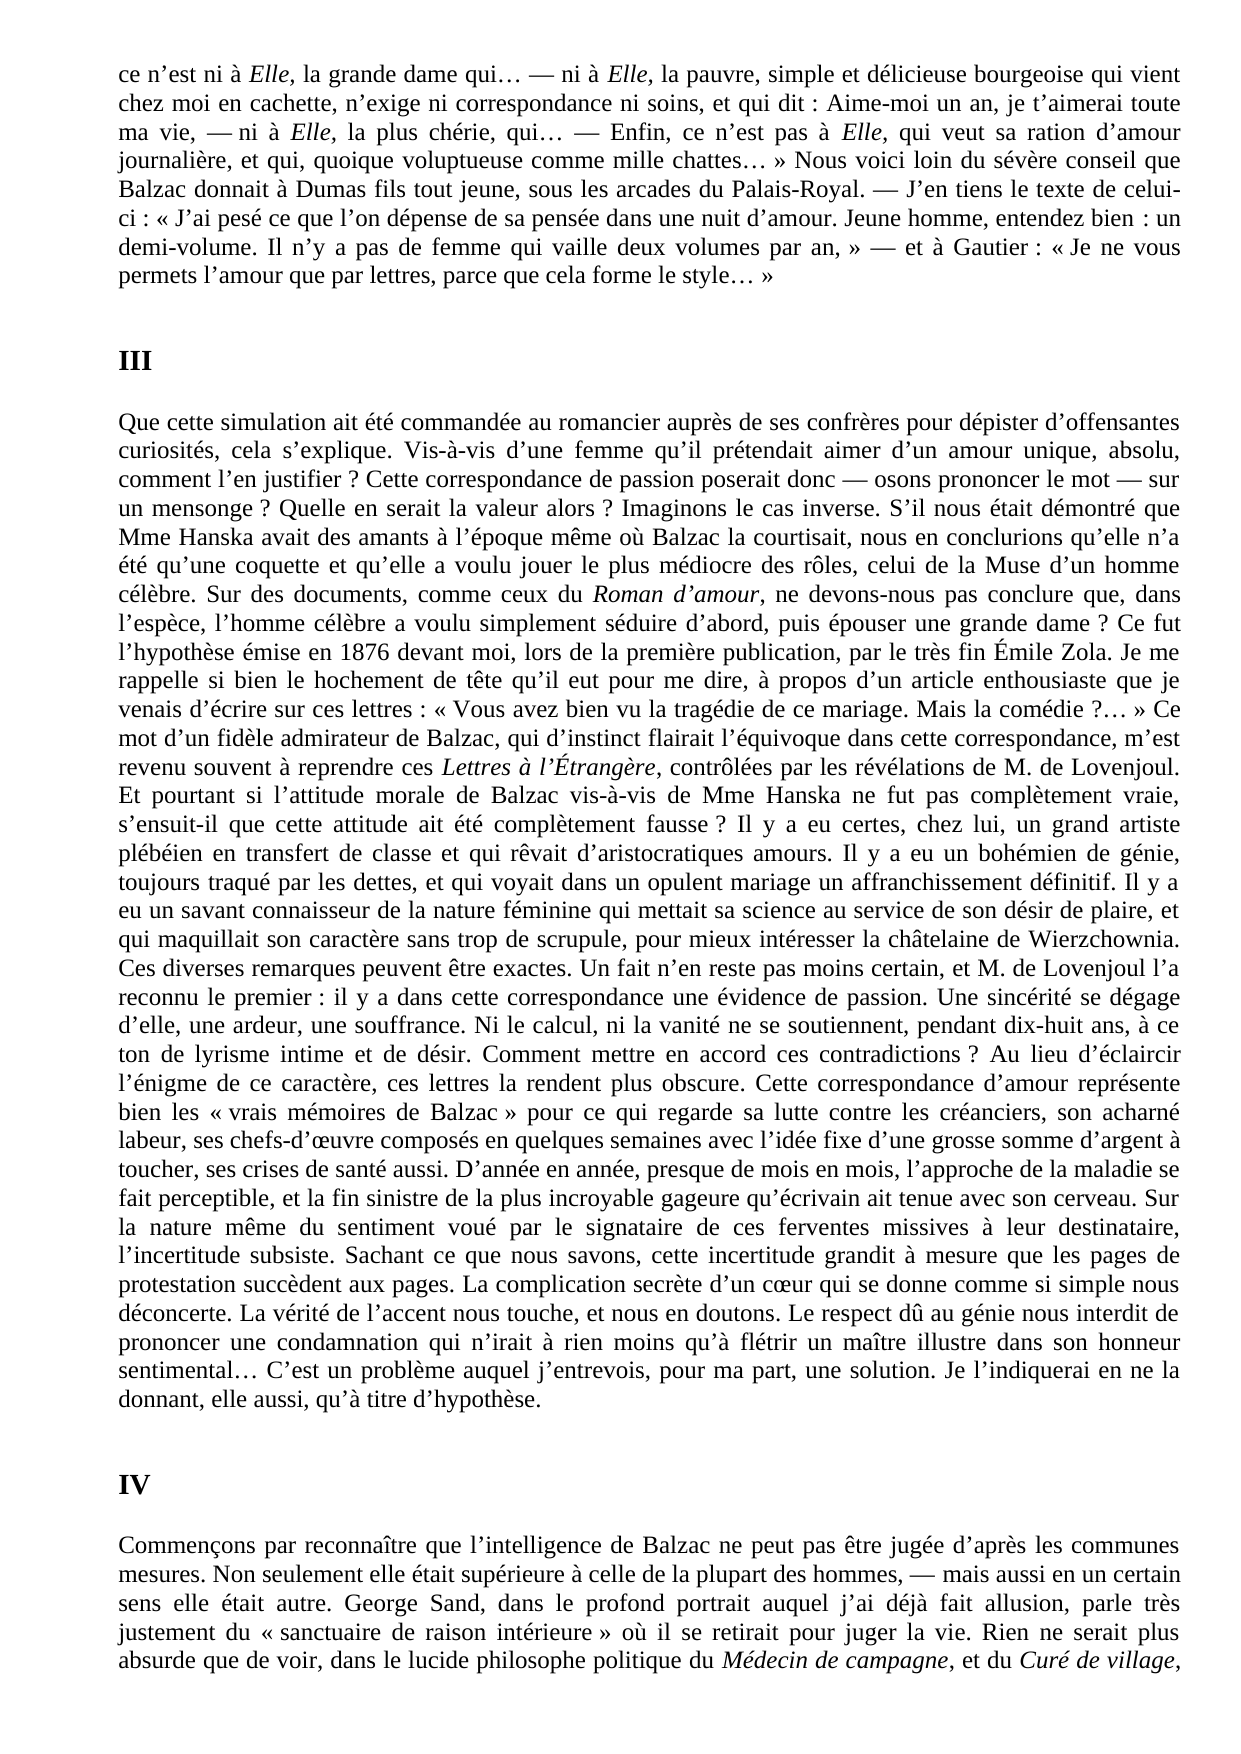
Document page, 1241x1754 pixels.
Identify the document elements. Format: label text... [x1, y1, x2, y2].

text ce n’est ni à Elle, la grande dame qui… — ni à Elle, la pauvre, simple et délicieuse bourgeoise qui vient chez moi en cachette, n’exige ni correspondance ni soins, et qui dit : Aime-moi un an, je t’aimerai toute ma vie, — ni à Elle, la plus chérie, qui… — Enfin, ce n’est pas à Elle, qui veut sa ration d’amour journalière, et qui, quoique voluptueuse comme mille chattes… » Nous voici loin du sévère conseil que Balzac donnait à Dumas fils tout jeune, sous les arcades du Palais-Royal. — J’en tiens le texte de celui-ci : « J’ai pesé ce que l’on dépense de sa pensée dans une nuit d’amour. Jeune homme, entendez bien : un demi-volume. Il n’y a pas de femme qui vaille deux volumes par an, » — et à Gautier : « Je ne vous permets l’amour que par lettres, parce que cela forme le style… » [118, 59, 1181, 289]
subtitle III [118, 343, 1181, 377]
text Commençons par reconnaître que l’intelligence de Balzac ne peut pas être jugée d’après les communes mesures. Non seulement elle était supérieure à celle de la plupart des hommes, — mais aussi en un certain sens elle était autre. George Sand, dans le profond portrait auquel j’ai déjà fait allusion, parle très justement du « sanctuaire de raison intérieure » où il se retirait pour juger la vie. Rien ne serait plus absurde que de voir, dans le lucide philosophe politique du Médecin de campagne, et du Curé de village, [118, 1530, 1181, 1674]
subtitle IV [118, 1467, 1181, 1501]
text Que cette simulation ait été commandée au romancier auprès de ses confrères pour dépister d’offensantes curiosités, cela s’explique. Vis-à-vis d’une femme qu’il prétendait aimer d’un amour unique, absolu, comment l’en justifier ? Cette correspondance de passion poserait donc — osons prononcer le mot — sur un mensonge ? Quelle en serait la valeur alors ? Imaginons le cas inverse. S’il nous était démontré que Mme Hanska avait des amants à l’époque même où Balzac la courtisait, nous en conclurions qu’elle n’a été qu’une coquette et qu’elle a voulu jouer le plus médiocre des rôles, celui de la Muse d’un homme célèbre. Sur des documents, comme ceux du Roman d’amour, ne devons-nous pas conclure que, dans l’espèce, l’homme célèbre a voulu simplement séduire d’abord, puis épouser une grande dame ? Ce fut l’hypothèse émise en 1876 devant moi, lors de la première publication, par le très fin Émile Zola. Je me rappelle si bien le hochement de tête qu’il eut pour me dire, à propos d’un article enthousiaste que je venais d’écrire sur ces lettres : « Vous avez bien vu la tragédie de ce mariage. Mais la comédie ?… » Ce mot d’un fidèle admirateur de Balzac, qui d’instinct flairait l’équivoque dans cette correspondance, m’est revenu souvent à reprendre ces Lettres à l’Étrangère, contrôlées par les révélations de M. de Lovenjoul. Et pourtant si l’attitude morale de Balzac vis-à-vis de Mme Hanska ne fut pas complètement vraie, s’ensuit-il que cette attitude ait été complètement fausse ? Il y a eu certes, chez lui, un grand artiste plébéien en transfert de classe et qui rêvait d’aristocratiques amours. Il y a eu un bohémien de génie, toujours traqué par les dettes, et qui voyait dans un opulent mariage un affranchissement définitif. Il y a eu un savant connaisseur de la nature féminine qui mettait sa science au service de son désir de plaire, et qui maquillait son caractère sans trop de scrupule, pour mieux intéresser la châtelaine de Wierzchownia. Ces diverses remarques peuvent être exactes. Un fait n’en reste pas moins certain, et M. de Lovenjoul l’a reconnu le premier : il y a dans cette correspondance une évidence de passion. Une sincérité se dégage d’elle, une ardeur, une souffrance. Ni le calcul, ni la vanité ne se soutiennent, pendant dix-huit ans, à ce ton de lyrisme intime et de désir. Comment mettre en accord ces contradictions ? Au lieu d’éclaircir l’énigme de ce caractère, ces lettres la rendent plus obscure. Cette correspondance d’amour représente bien les « vrais mémoires de Balzac » pour ce qui regarde sa lutte contre les créanciers, son acharné labeur, ses chefs-d’œuvre composés en quelques semaines avec l’idée fixe d’une grosse somme d’argent à toucher, ses crises de santé aussi. D’année en année, presque de mois en mois, l’approche de la maladie se fait perceptible, et la fin sinistre de la plus incroyable gageure qu’écrivain ait tenue avec son cerveau. Sur la nature même du sentiment voué par le signataire de ces ferventes missives à leur destinataire, l’incertitude subsiste. Sachant ce que nous savons, cette incertitude grandit à mesure que les pages de protestation succèdent aux pages. La complication secrète d’un cœur qui se donne comme si simple nous déconcerte. La vérité de l’accent nous touche, et nous en doutons. Le respect dû au génie nous interdit de prononcer une condamnation qui n’irait à rien moins qu’à flétrir un maître illustre dans son honneur sentimental… C’est un problème auquel j’entrevois, pour ma part, une solution. Je l’indiquerai en ne la donnant, elle aussi, qu’à titre d’hypothèse. [118, 407, 1181, 1413]
